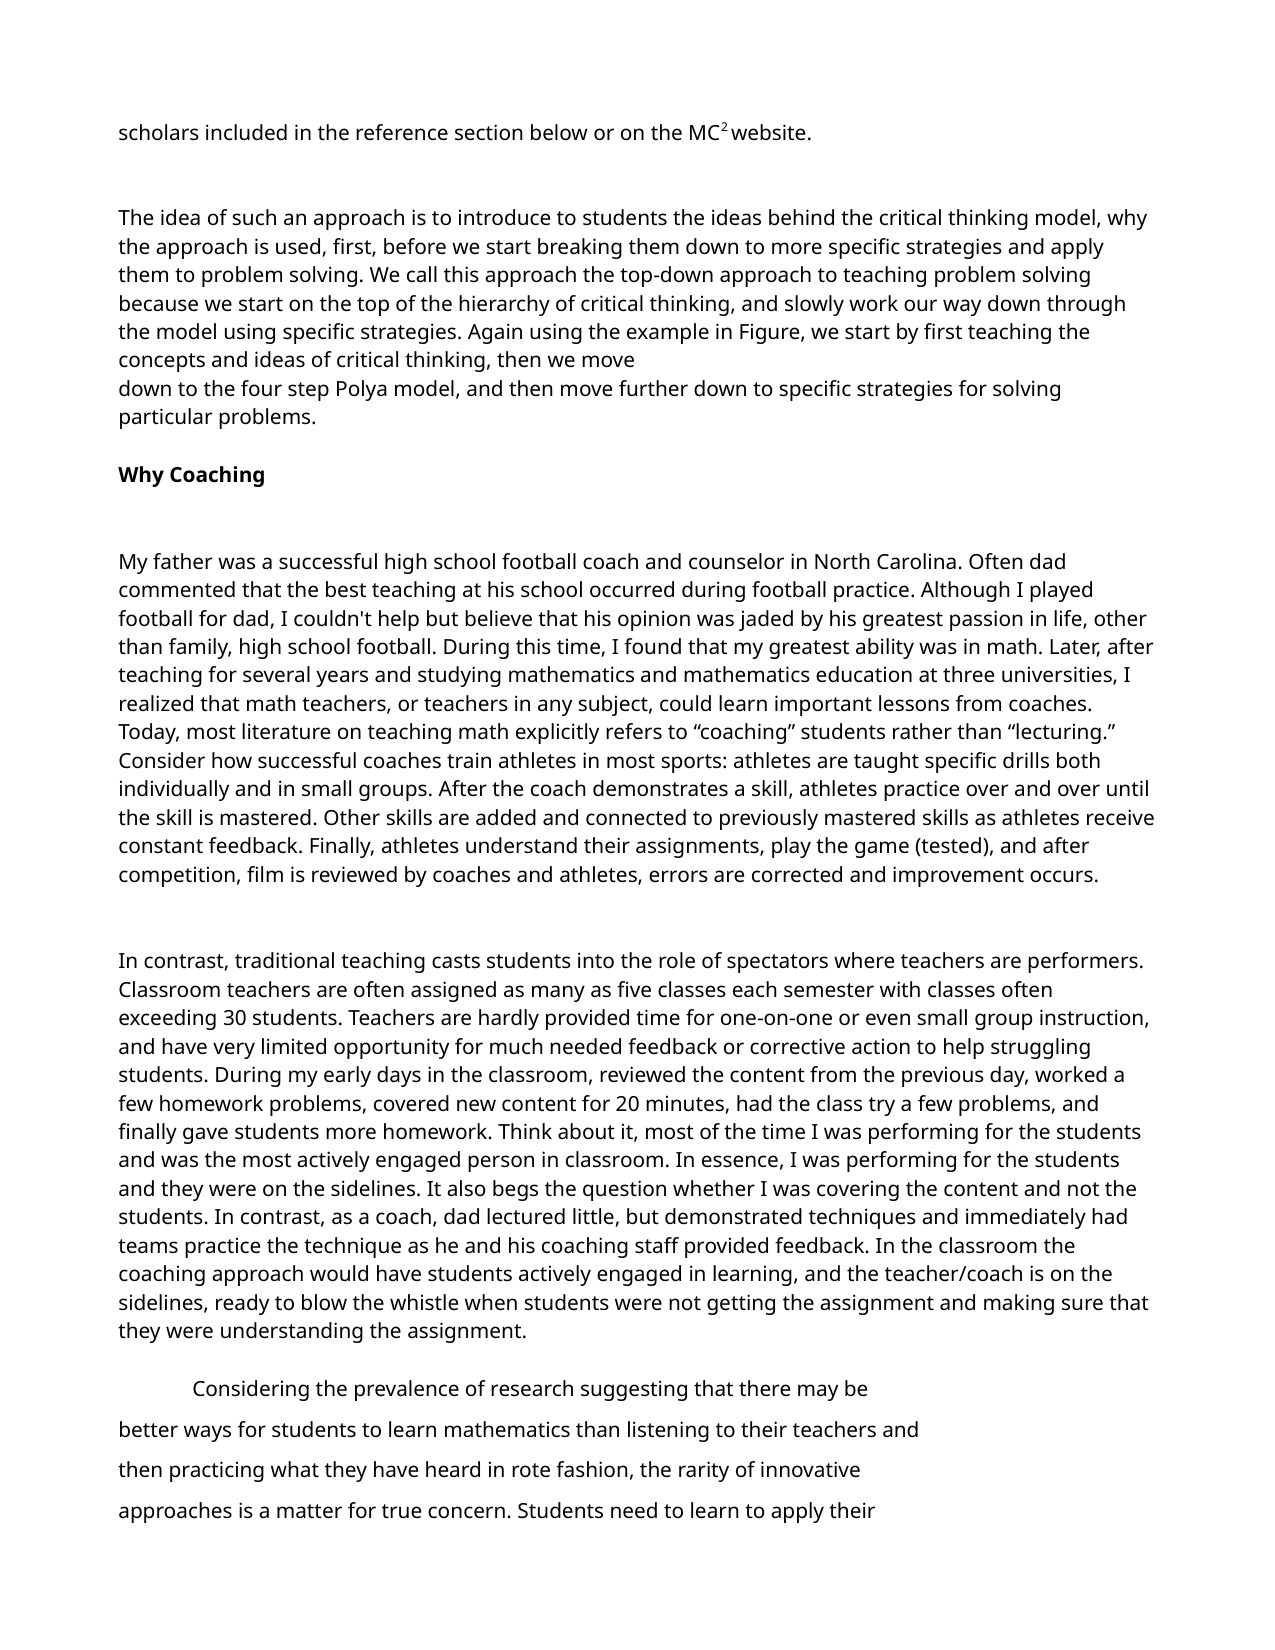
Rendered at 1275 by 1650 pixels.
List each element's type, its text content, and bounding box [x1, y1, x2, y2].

text In contrast, traditional teaching casts students into the role of spectators where teachers are performers. Classroom teachers are often assigned as many as five classes each semester with classes often exceeding 30 students. Teachers are hardly provided time for one-on-one or even small group instruction, and have very limited opportunity for much needed feedback or corrective action to help struggling students. During my early days in the classroom, reviewed the content from the previous day, worked a few homework problems, covered new content for 20 minutes, had the class try a few problems, and finally gave students more homework. Think about it, most of the time I was performing for the students and was the most actively engaged person in classroom. In essence, I was performing for the students and they were on the sidelines. It also begs the question whether I was covering the content and not the students. In contrast, as a coach, dad lectured little, but demonstrated techniques and immediately had teams practice the technique as he and his coaching staff provided feedback. In the classroom the coaching approach would have students actively engaged in learning, and the teacher/coach is on the sidelines, ready to blow the whistle when students were not getting the assignment and making sure that they were understanding the assignment. [118, 946, 1157, 1344]
text Why Coaching [118, 460, 1157, 488]
text down to the four step Polya model, and then move further down to specific strategies for solving particular problems. [118, 374, 1157, 431]
text better ways for students to learn mathematics than listening to their teachers and [118, 1415, 1157, 1443]
text The idea of such an approach is to introduce to students the ideas behind the critical thinking model, why the approach is used, first, before we start breaking them down to more specific strategies and apply them to problem solving. We call this approach the top-down approach to teaching problem solving because we start on the top of the hierarchy of critical thinking, and slowly work our way down through the model using specific strategies. Again using the example in Figure, we start by first teaching the concepts and ideas of critical thinking, then we move [118, 203, 1157, 374]
text Considering the prevalence of research suggesting that there may be [118, 1374, 1157, 1402]
text then practicing what they have heard in rote fashion, the rarity of innovative [118, 1456, 1157, 1484]
text My father was a successful high school football coach and counselor in North Carolina. Often dad commented that the best teaching at his school occurred during football practice. Although I played football for dad, I couldn't help but believe that his opinion was jaded by his greatest passion in life, other than family, high school football. During this time, I found that my greatest ability was in math. Later, after teaching for several years and studying mathematics and mathematics education at three universities, I realized that math teachers, or teachers in any subject, could learn important lessons from coaches. Today, most literature on teaching math explicitly refers to “coaching” students rather than “lecturing.” Consider how successful coaches train athletes in most sports: athletes are taught specific drills both individually and in small groups. After the coach demonstrates a skill, athletes practice over and over until the skill is mastered. Other skills are added and connected to previously mastered skills as athletes receive constant feedback. Finally, athletes understand their assignments, play the game (tested), and after competition, film is reviewed by coaches and athletes, errors are corrected and improvement occurs. [118, 547, 1157, 888]
text scholars included in the reference section below or on the MC2 website. [118, 118, 1157, 147]
text approaches is a matter for true concern. Students need to learn to apply their [118, 1497, 1157, 1525]
